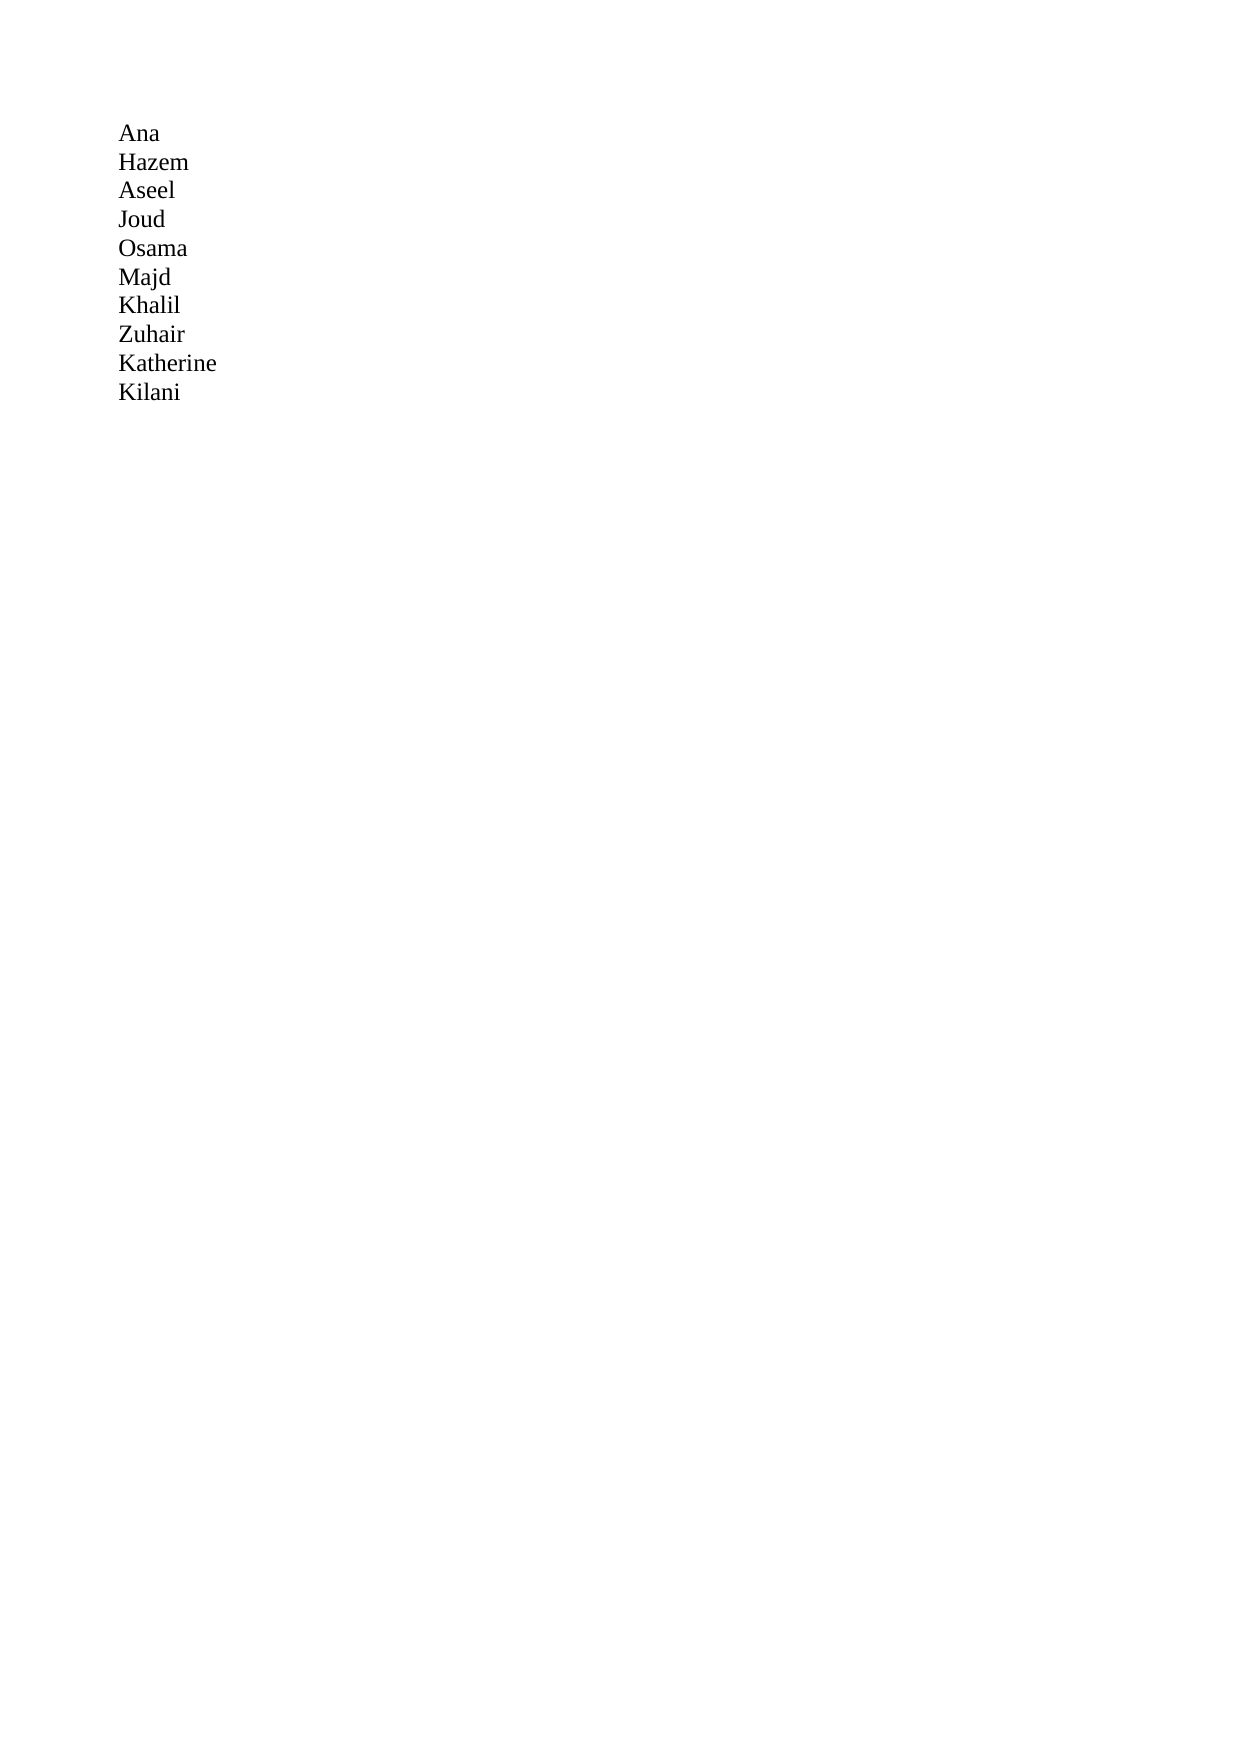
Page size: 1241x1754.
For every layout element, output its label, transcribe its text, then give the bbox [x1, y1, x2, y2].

text Osama [118, 233, 1122, 262]
text Majd [118, 262, 1122, 291]
text Aseel [118, 176, 1122, 204]
text Zuhair [118, 319, 1122, 348]
text Katherine [118, 348, 1122, 377]
text Hazem [118, 147, 1122, 176]
text Joud [118, 204, 1122, 233]
text Kilani [118, 377, 1122, 406]
text Ana [118, 118, 1122, 147]
text Khalil [118, 291, 1122, 319]
